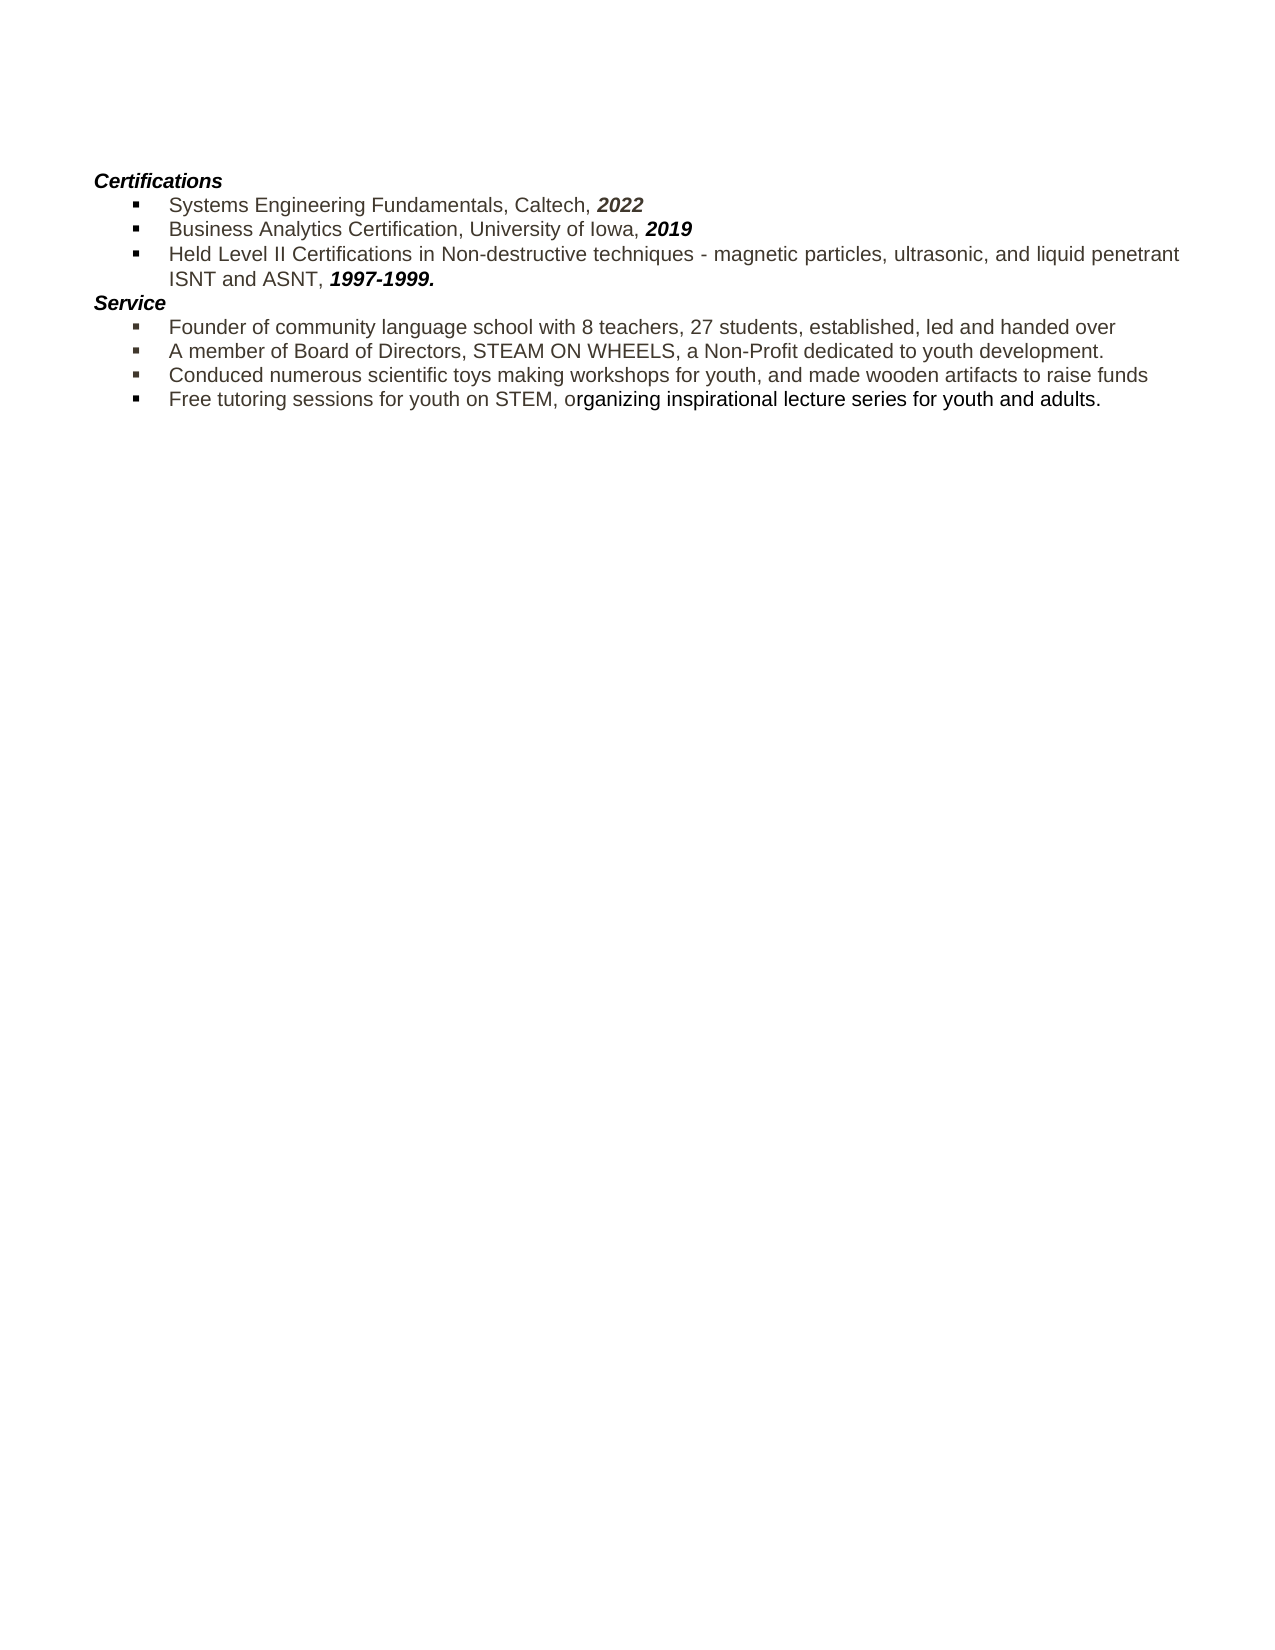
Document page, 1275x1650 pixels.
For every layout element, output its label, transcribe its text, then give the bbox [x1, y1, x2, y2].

subtitle Free tutoring sessions for youth on STEM, organizing inspirational lecture series for youth and adults. [131, 387, 1181, 411]
text Service [94, 291, 1181, 315]
subtitle Held Level II Certifications in Non-destructive techniques - magnetic particles, ultrasonic, and liquid penetrant ISNT and ASNT, 1997-1999. [131, 241, 1181, 291]
subtitle Conduced numerous scientific toys making workshops for youth, and made wooden artifacts to raise funds [131, 363, 1181, 387]
text Certifications [94, 169, 1181, 193]
subtitle Systems Engineering Fundamentals, Caltech, 2022 [131, 193, 1181, 217]
picture [16, 24, 1258, 1626]
subtitle A member of Board of Directors, STEAM ON WHEELS, a Non-Profit dedicated to youth development. [131, 339, 1181, 363]
subtitle Founder of community language school with 8 teachers, 27 students, established, led and handed over [131, 315, 1181, 339]
subtitle Business Analytics Certification, University of Iowa, 2019 [131, 217, 1181, 241]
